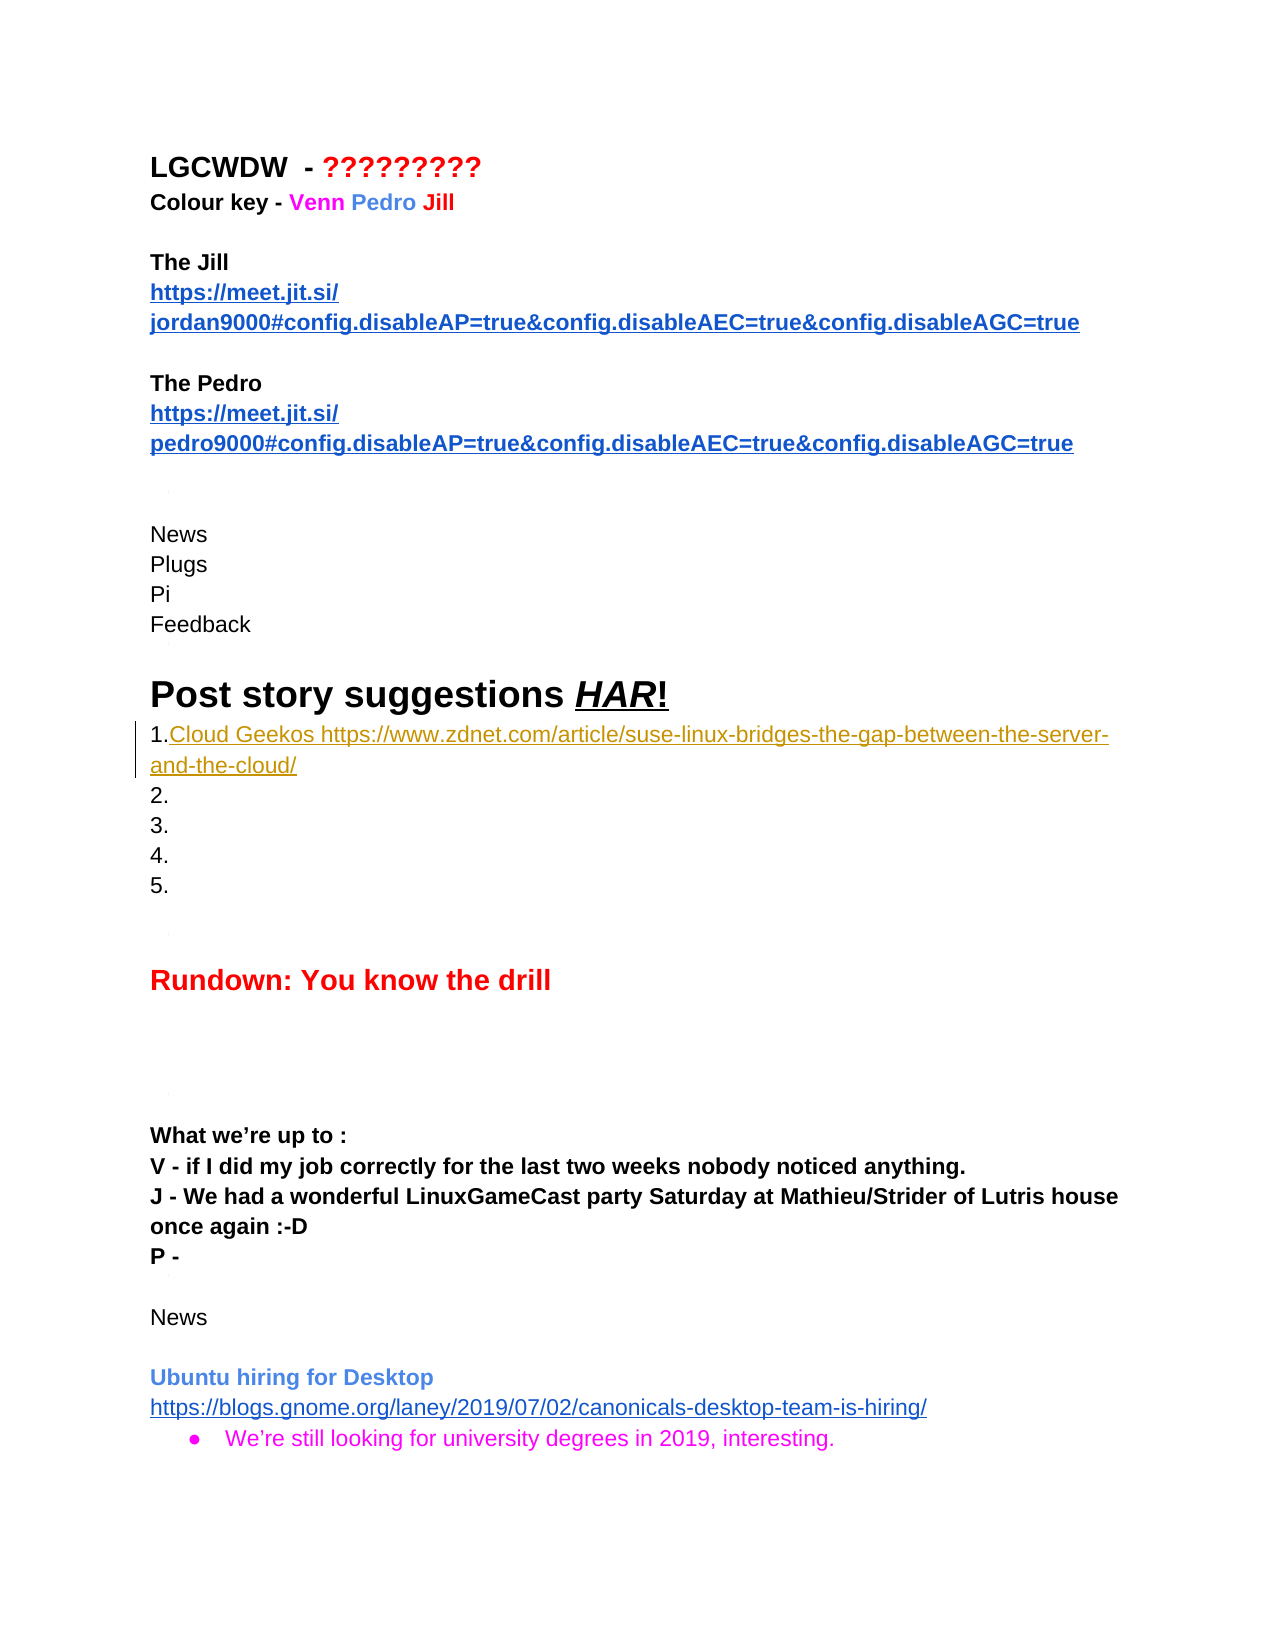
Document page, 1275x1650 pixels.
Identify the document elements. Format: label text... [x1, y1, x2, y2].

text V - if I did my job correctly for the last two weeks nobody noticed anything. [150, 1153, 1125, 1179]
text 5. [150, 872, 1125, 899]
text Ubuntu hiring for Desktop [150, 1364, 1125, 1391]
text Post story suggestions HAR! [150, 672, 1125, 715]
text The Pedro [150, 370, 1125, 396]
text Rundown: You know the drill [150, 963, 1125, 997]
list We’re still looking for university degrees in 2019, interesting. [187, 1424, 1125, 1451]
text 4. [150, 842, 1125, 869]
text News [150, 521, 1125, 547]
text Plugs [150, 551, 1125, 577]
text Pi [150, 581, 1125, 608]
text LGCWDW - ????????? [150, 150, 1125, 183]
text Feedback [150, 611, 1125, 638]
text What we’re up to : [150, 1122, 1125, 1149]
text 1.Cloud Geekos https://www.zdnet.com/article/suse-linux-bridges-the-gap-between-the-server-and-the-cloud/ [150, 721, 1125, 778]
text News [150, 1304, 1125, 1330]
text J - We had a wonderful LinuxGameCast party Saturday at Mathieu/Strider of Lutris house once again :-D [150, 1183, 1125, 1239]
text P - [150, 1243, 1125, 1270]
text Colour key - Venn Pedro Jill [150, 188, 1125, 215]
text https://blogs.gnome.org/laney/2019/07/02/canonicals-desktop-team-is-hiring/ [150, 1394, 1125, 1421]
text The Jill [150, 249, 1125, 275]
text 2. [150, 782, 1125, 808]
text https://meet.jit.si/pedro9000#config.disableAP=true&config.disableAEC=true&config.disableAGC=true [150, 400, 1125, 457]
text https://meet.jit.si/jordan9000#config.disableAP=true&config.disableAEC=true&config.disableAGC=true [150, 279, 1125, 336]
text 3. [150, 812, 1125, 838]
